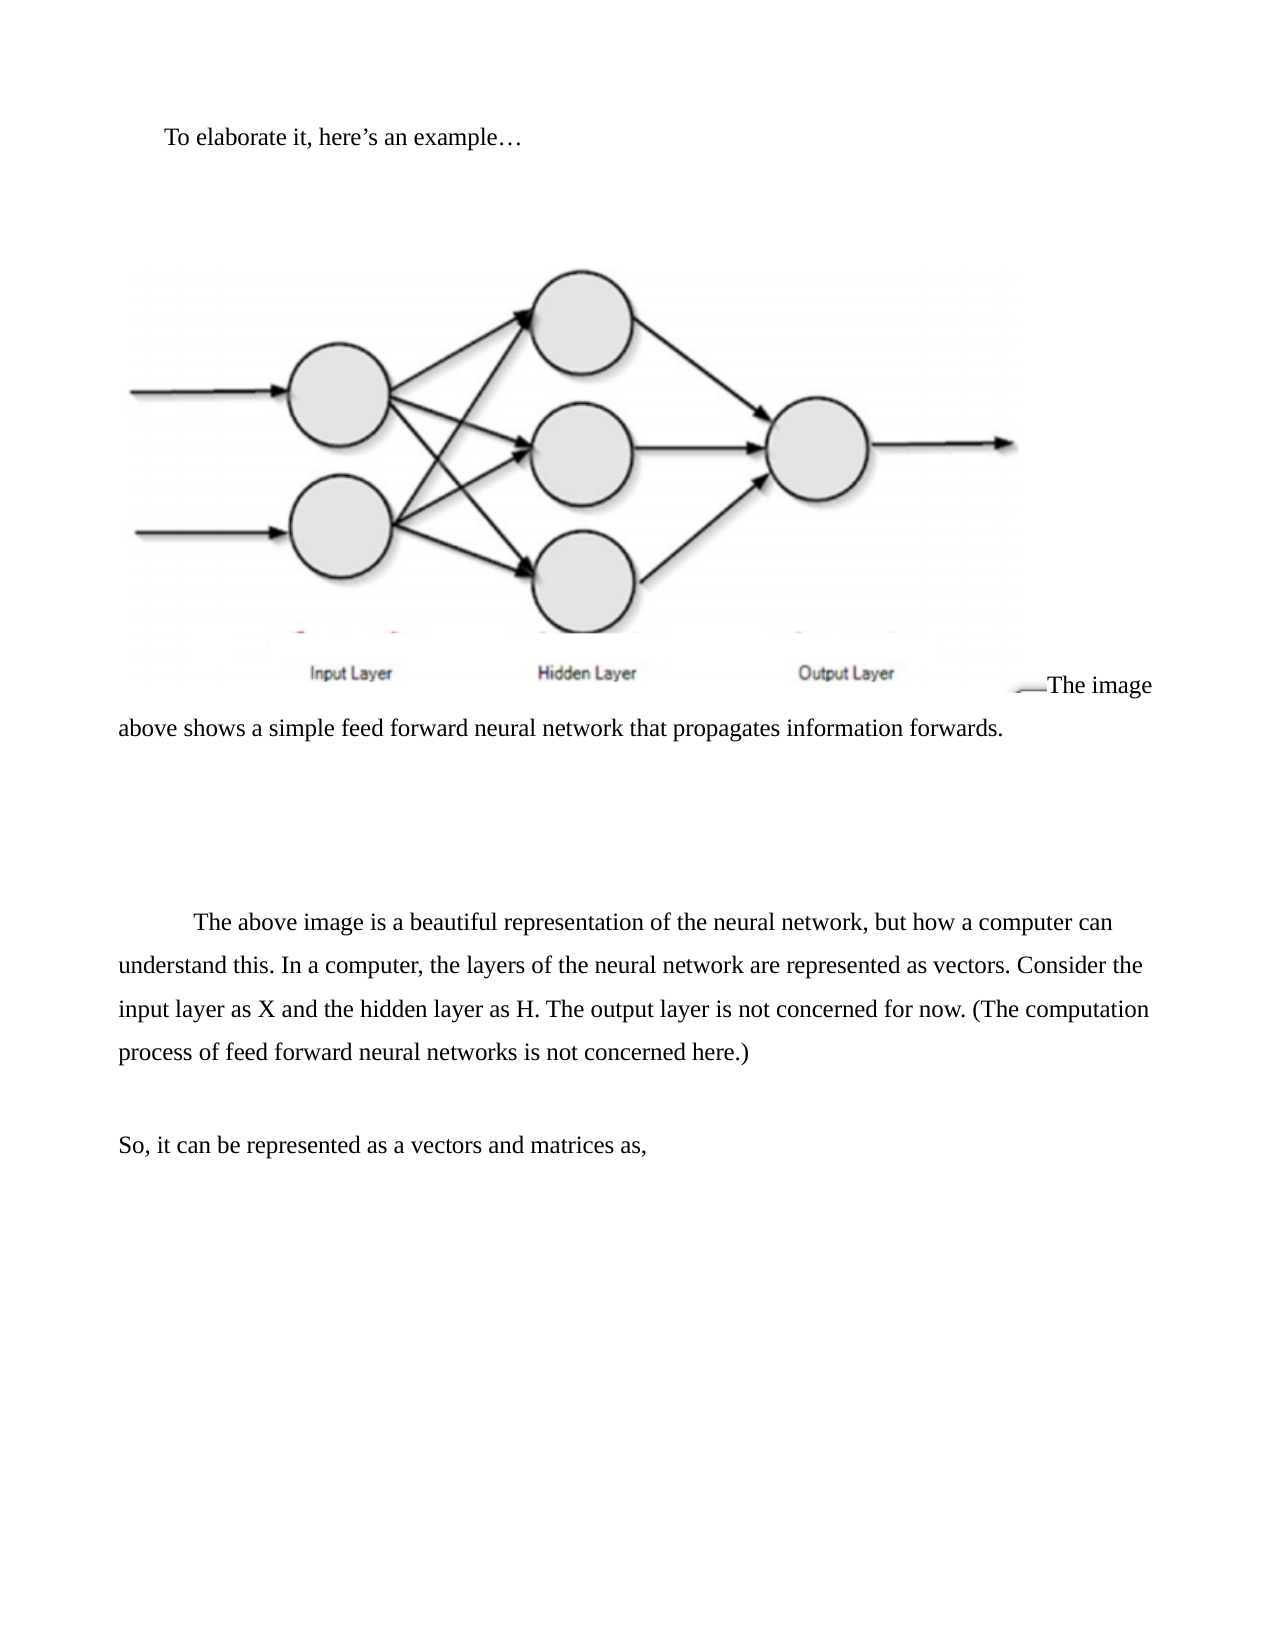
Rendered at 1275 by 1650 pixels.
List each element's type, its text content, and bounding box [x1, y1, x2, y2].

text The image above shows a simple feed forward neural network that propagates information forwards. [118, 262, 1157, 742]
text To elaborate it, here’s an example… [118, 118, 1157, 152]
text The above image is a beautiful representation of the neural network, but how a computer can understand this. In a computer, the layers of the neural network are represented as vectors. Consider the input layer as X and the hidden layer as H. The output layer is not concerned for now. (The computation process of feed forward neural networks is not concerned here.) [118, 907, 1157, 1066]
text So, it can be represented as a vectors and matrices as, [118, 1130, 1157, 1159]
picture [118, 262, 1047, 693]
